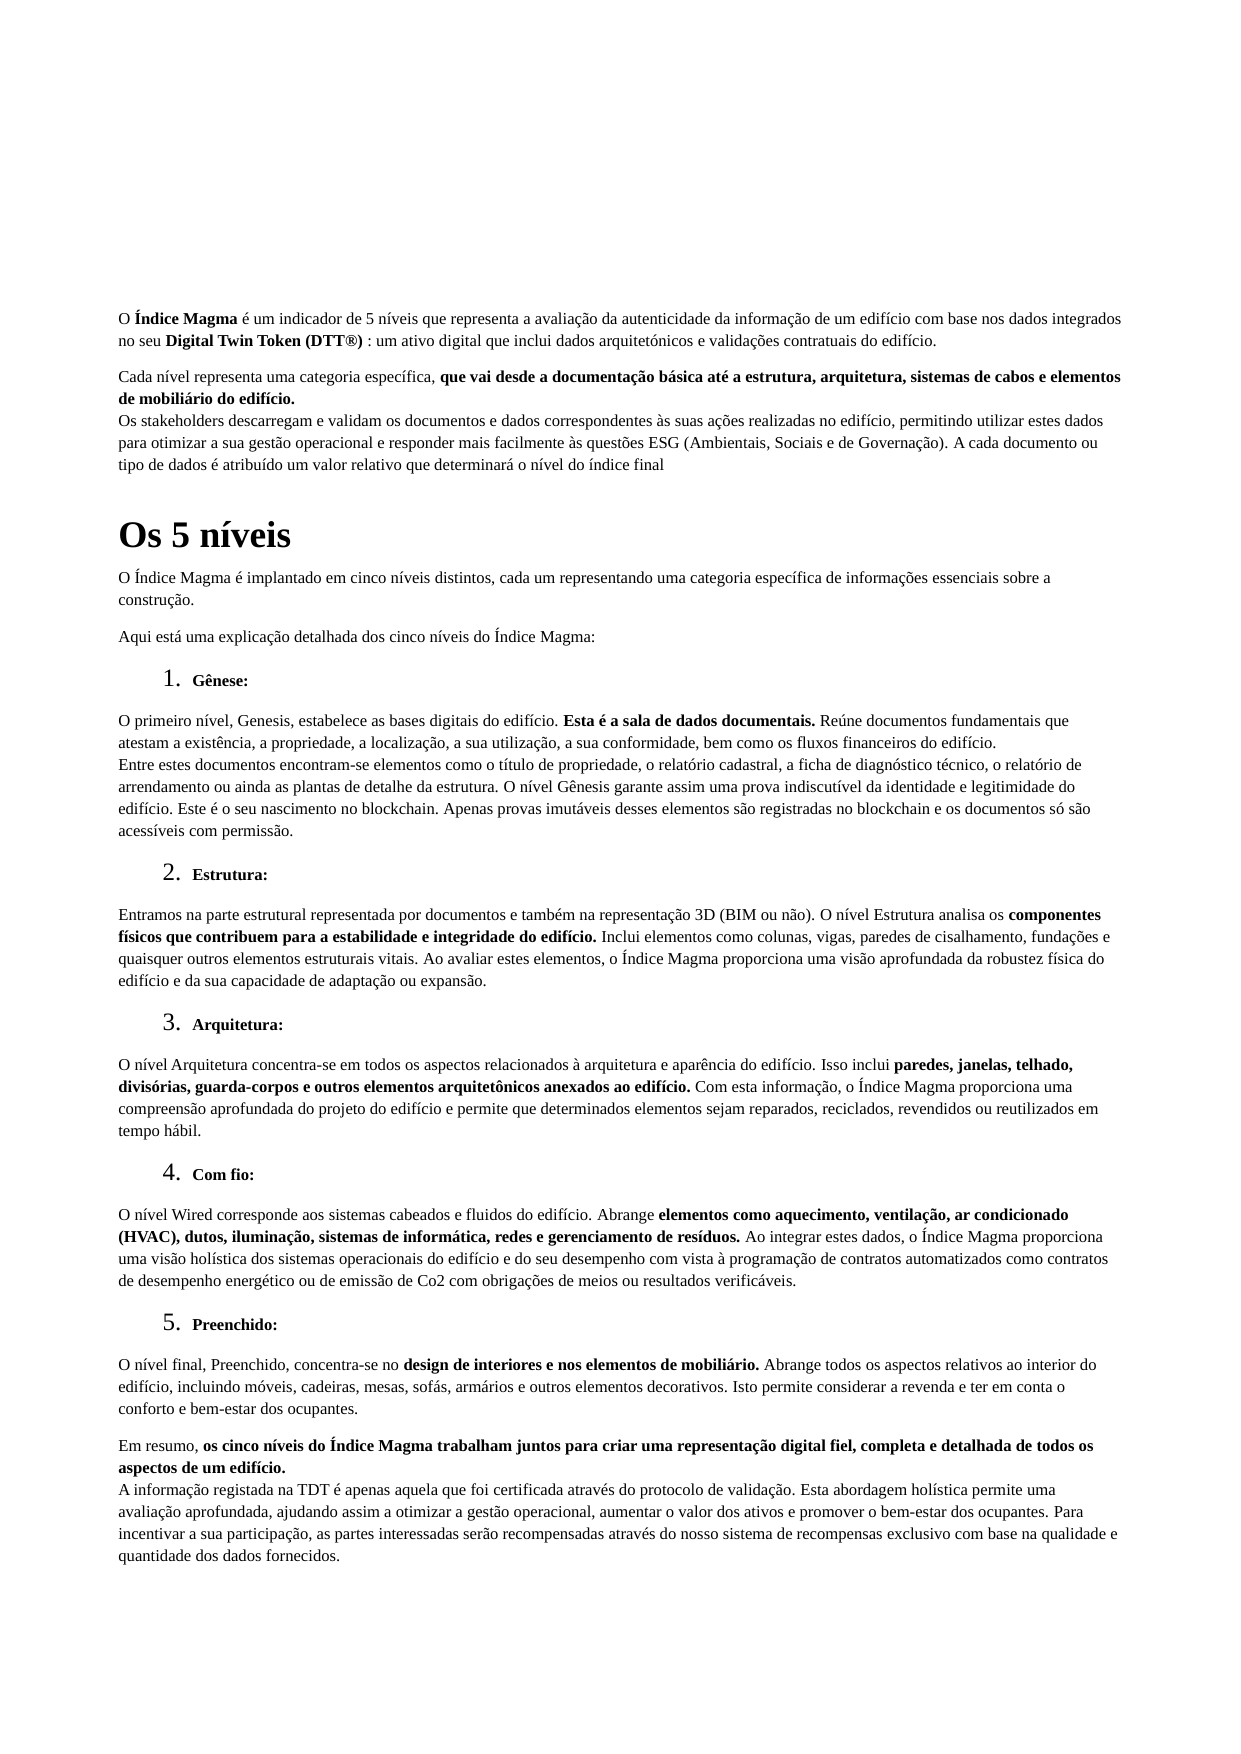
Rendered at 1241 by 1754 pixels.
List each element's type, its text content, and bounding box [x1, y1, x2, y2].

text O primeiro nível, Genesis, estabelece as bases digitais do edifício. Esta é a sala de dados documentais. Reúne documentos fundamentais que atestam a existência, a propriedade, a localização, a sua utilização, a sua conformidade, bem como os fluxos financeiros do edifício. Entre estes documentos encontram-se elementos como o título de propriedade, o relatório cadastral, a ficha de diagnóstico técnico, o relatório de arrendamento ou ainda as plantas de detalhe da estrutura. O nível Gênesis garante assim uma prova indiscutível da identidade e legitimidade do edifício. Este é o seu nascimento no blockchain. Apenas provas imutáveis ​​desses elementos são registradas no blockchain e os documentos só são acessíveis com permissão. [118, 711, 1122, 840]
list Arquitetura: [162, 1007, 1122, 1036]
list Estrutura: [162, 857, 1122, 886]
text Entramos na parte estrutural representada por documentos e também na representação 3D (BIM ou não). O nível Estrutura analisa os componentes físicos que contribuem para a estabilidade e integridade do edifício. Inclui elementos como colunas, vigas, paredes de cisalhamento, fundações e quaisquer outros elementos estruturais vitais. Ao avaliar estes elementos, o Índice Magma proporciona uma visão aprofundada da robustez física do edifício e da sua capacidade de adaptação ou expansão. [118, 905, 1122, 990]
list Com fio: [162, 1157, 1122, 1186]
text O nível Wired corresponde aos sistemas cabeados e fluidos do edifício. Abrange elementos como aquecimento, ventilação, ar condicionado (HVAC), dutos, iluminação, sistemas de informática, redes e gerenciamento de resíduos. Ao integrar estes dados, o Índice Magma proporciona uma visão holística dos sistemas operacionais do edifício e do seu desempenho com vista à programação de contratos automatizados como contratos de desempenho energético ou de emissão de Co2 com obrigações de meios ou resultados verificáveis. [118, 1205, 1122, 1290]
text O nível final, Preenchido, concentra-se no design de interiores e nos elementos de mobiliário. Abrange todos os aspectos relativos ao interior do edifício, incluindo móveis, cadeiras, mesas, sofás, armários e outros elementos decorativos. Isto permite considerar a revenda e ter em conta o conforto e bem-estar dos ocupantes. [118, 1355, 1122, 1418]
text O nível Arquitetura concentra-se em todos os aspectos relacionados à arquitetura e aparência do edifício. Isso inclui paredes, janelas, telhado, divisórias, guarda-corpos e outros elementos arquitetônicos anexados ao edifício. Com esta informação, o Índice Magma proporciona uma compreensão aprofundada do projeto do edifício e permite que determinados elementos sejam reparados, reciclados, revendidos ou reutilizados em tempo hábil. [118, 1055, 1122, 1140]
text O Índice Magma é um indicador de 5 níveis que representa a avaliação da autenticidade da informação de um edifício com base nos dados integrados no seu Digital Twin Token (DTT®) : um ativo digital que inclui dados arquitetónicos e validações contratuais do edifício. [118, 308, 1122, 350]
list Preenchido: [162, 1307, 1122, 1336]
text Cada nível representa uma categoria específica, que vai desde a documentação básica até a estrutura, arquitetura, sistemas de cabos e elementos de mobiliário do edifício. Os stakeholders descarregam e validam os documentos e dados correspondentes às suas ações realizadas no edifício, permitindo utilizar estes dados para otimizar a sua gestão operacional e responder mais facilmente às questões ESG (Ambientais, Sociais e de Governação). A cada documento ou tipo de dados é atribuído um valor relativo que determinará o nível do índice final [118, 367, 1122, 474]
subtitle Os 5 níveis [118, 512, 1122, 556]
text O Índice Magma é implantado em cinco níveis distintos, cada um representando uma categoria específica de informações essenciais sobre a construção. [118, 568, 1122, 609]
text Aqui está uma explicação detalhada dos cinco níveis do Índice Magma: [118, 627, 1122, 646]
list Gênese: [162, 663, 1122, 692]
text Em resumo, os cinco níveis do Índice Magma trabalham juntos para criar uma representação digital fiel, completa e detalhada de todos os aspectos de um edifício. A informação registada na TDT é apenas aquela que foi certificada através do protocolo de validação. Esta abordagem holística permite uma avaliação aprofundada, ajudando assim a otimizar a gestão operacional, aumentar o valor dos ativos e promover o bem-estar dos ocupantes. Para incentivar a sua participação, as partes interessadas serão recompensadas através do nosso sistema de recompensas exclusivo com base na qualidade e quantidade dos dados fornecidos. [118, 1436, 1122, 1565]
